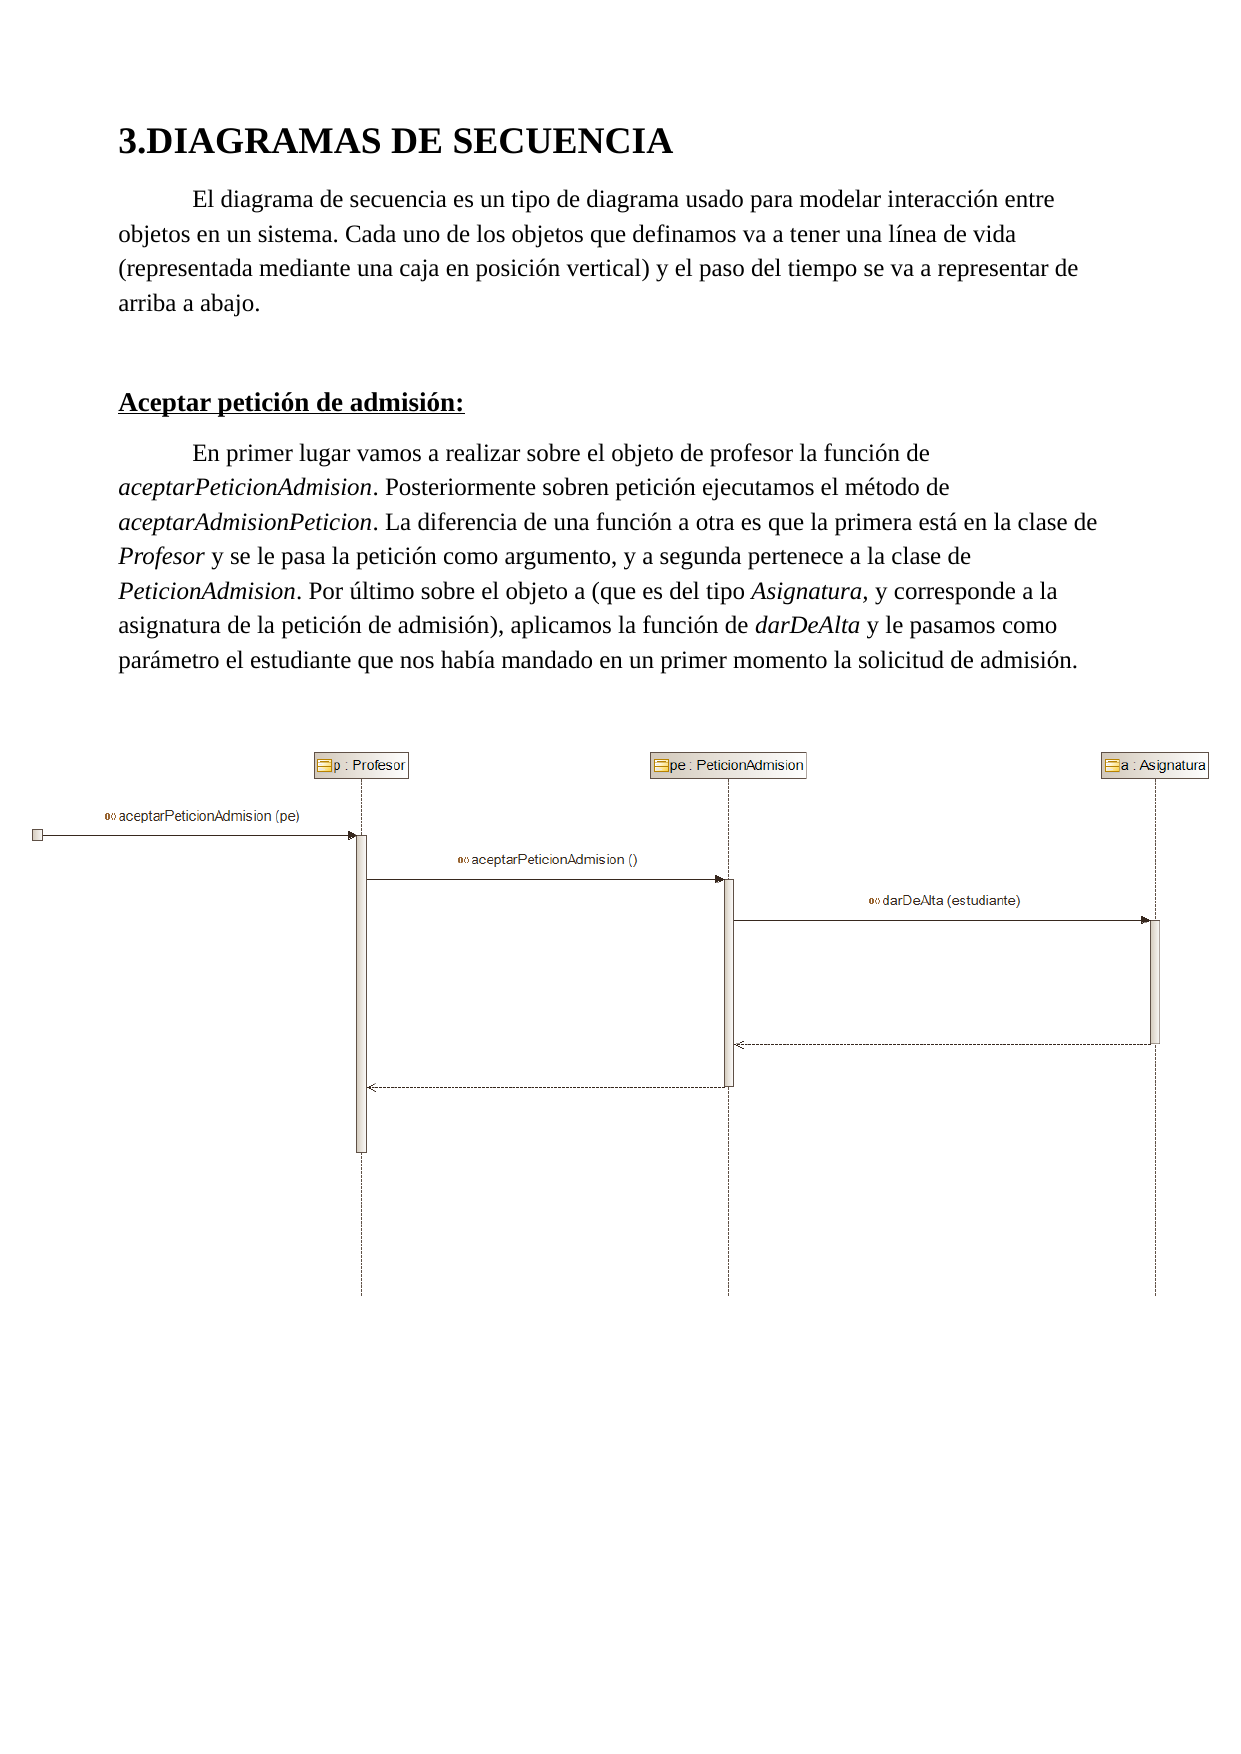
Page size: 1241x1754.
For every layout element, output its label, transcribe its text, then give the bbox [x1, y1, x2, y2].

text 3.DIAGRAMAS DE SECUENCIA [118, 118, 1122, 161]
text Aceptar petición de admisión: [118, 386, 1122, 417]
text En primer lugar vamos a realizar sobre el objeto de profesor la función de aceptarPeticionAdmision. Posteriormente sobren petición ejecutamos el método de aceptarAdmisionPeticion. La diferencia de una función a otra es que la primera está en la clase de Profesor y se le pasa la petición como argumento, y a segunda pertenece a la clase de PeticionAdmision. Por último sobre el objeto a (que es del tipo Asignatura, y corresponde a la asignatura de la petición de admisión), aplicamos la función de darDeAlta y le pasamos como parámetro el estudiante que nos había mandado en un primer momento la solicitud de admisión. [118, 438, 1122, 673]
picture [22, 742, 1218, 1305]
text El diagrama de secuencia es un tipo de diagrama usado para modelar interacción entre objetos en un sistema. Cada uno de los objetos que definamos va a tener una línea de vida (representada mediante una caja en posición vertical) y el paso del tiempo se va a representar de arriba a abajo. [118, 184, 1122, 317]
